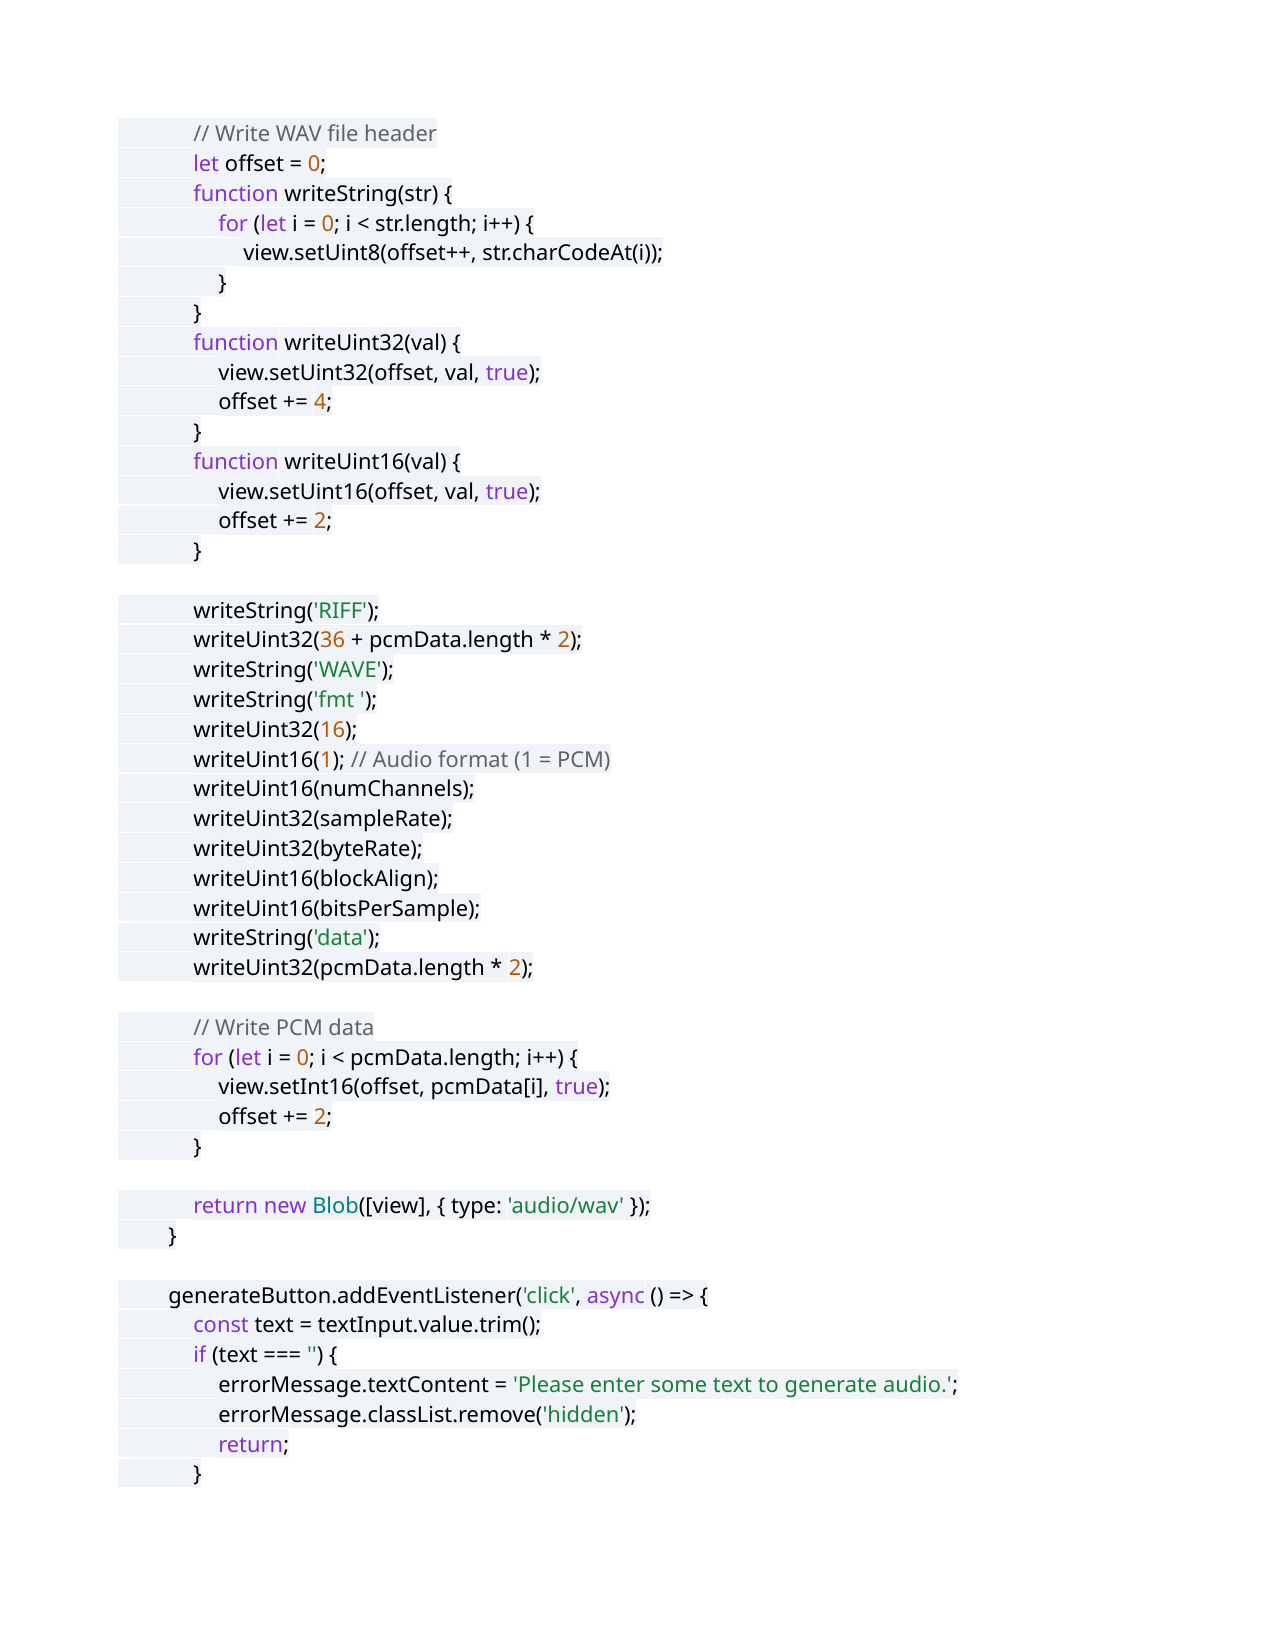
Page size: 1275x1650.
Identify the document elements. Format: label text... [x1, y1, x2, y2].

text if (text === '') { [118, 1339, 1157, 1369]
text } [118, 535, 1157, 565]
text offset += 4; [118, 386, 1157, 416]
text writeUint16(bitsPerSample); [118, 893, 1157, 922]
text } [118, 416, 1157, 446]
text writeUint16(blockAlign); [118, 863, 1157, 893]
text // Write WAV file header [118, 118, 1157, 148]
text writeUint16(numChannels); [118, 773, 1157, 803]
text writeUint32(16); [118, 714, 1157, 744]
text writeString('data'); [118, 922, 1157, 952]
text for (let i = 0; i < pcmData.length; i++) { [118, 1041, 1157, 1071]
text let offset = 0; [118, 148, 1157, 178]
text view.setUint8(offset++, str.charCodeAt(i)); [118, 237, 1157, 267]
text function writeUint16(val) { [118, 446, 1157, 476]
text return; [118, 1428, 1157, 1458]
text writeString('fmt '); [118, 684, 1157, 714]
text return new Blob([view], { type: 'audio/wav' }); [118, 1190, 1157, 1220]
text errorMessage.classList.remove('hidden'); [118, 1399, 1157, 1428]
text writeUint32(sampleRate); [118, 803, 1157, 833]
text } [118, 1458, 1157, 1488]
text writeUint16(1); // Audio format (1 = PCM) [118, 744, 1157, 773]
text } [118, 297, 1157, 327]
text view.setUint32(offset, val, true); [118, 356, 1157, 386]
text } [118, 1220, 1157, 1250]
text writeString('WAVE'); [118, 654, 1157, 684]
text const text = textInput.value.trim(); [118, 1309, 1157, 1339]
text } [118, 267, 1157, 297]
text function writeString(str) { [118, 178, 1157, 207]
text writeUint32(36 + pcmData.length * 2); [118, 624, 1157, 654]
text errorMessage.textContent = 'Please enter some text to generate audio.'; [118, 1369, 1157, 1399]
text view.setUint16(offset, val, true); [118, 476, 1157, 505]
text generateButton.addEventListener('click', async () => { [118, 1279, 1157, 1309]
text view.setInt16(offset, pcmData[i], true); [118, 1071, 1157, 1101]
text function writeUint32(val) { [118, 327, 1157, 356]
text offset += 2; [118, 1101, 1157, 1131]
text writeString('RIFF'); [118, 595, 1157, 624]
text offset += 2; [118, 505, 1157, 535]
text writeUint32(pcmData.length * 2); [118, 952, 1157, 982]
text } [118, 1131, 1157, 1161]
text for (let i = 0; i < str.length; i++) { [118, 207, 1157, 237]
text writeUint32(byteRate); [118, 833, 1157, 863]
text // Write PCM data [118, 1012, 1157, 1041]
